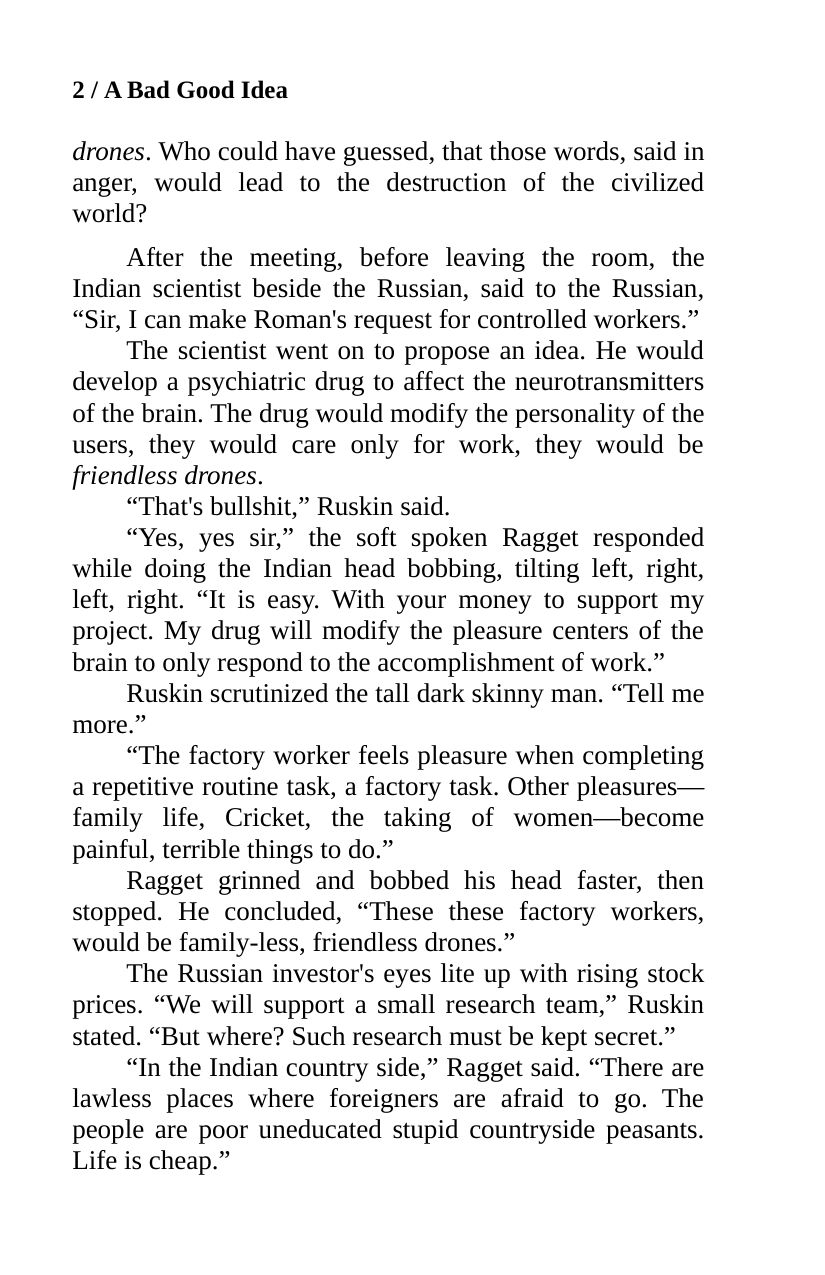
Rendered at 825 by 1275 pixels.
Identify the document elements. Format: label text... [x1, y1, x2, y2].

text “Yes, yes sir,” the soft spoken Ragget responded while doing the Indian head bobbing, tilting left, right, left, right. “It is easy. With your money to support my project. My drug will modify the pleasure centers of the brain to only respond to the accomplishment of work.” [72, 521, 705, 677]
text The Russian investor's eyes lite up with rising stock prices. “We will support a small research team,” Ruskin stated. “But where? Such research must be kept secret.” [72, 957, 705, 1051]
text Ragget grinned and bobbed his head faster, then stopped. He concluded, “These these factory workers, would be family-less, friendless drones.” [72, 864, 705, 957]
text After the meeting, before leaving the room, the Indian scientist beside the Russian, said to the Russian, “Sir, I can make Roman's request for controlled workers.” [72, 241, 705, 334]
text The scientist went on to propose an idea. He would develop a psychiatric drug to affect the neurotransmitters of the brain. The drug would modify the personality of the users, they would care only for work, they would be friendless drones. [72, 334, 705, 490]
text “That's bullshit,” Ruskin said. [72, 490, 705, 521]
text “In the Indian country side,” Ragget said. “There are lawless places where foreigners are afraid to go. The people are poor uneducated stupid countryside peasants. Life is cheap.” [72, 1051, 705, 1175]
text “The factory worker feels pleasure when completing a repetitive routine task, a factory task. Other pleasures—family life, Cricket, the taking of women—become painful, terrible things to do.” [72, 739, 705, 864]
text Ruskin scrutinized the tall dark skinny man. “Tell me more.” [72, 677, 705, 739]
text drones. Who could have guessed, that those words, said in anger, would lead to the destruction of the civilized world? [72, 135, 705, 228]
